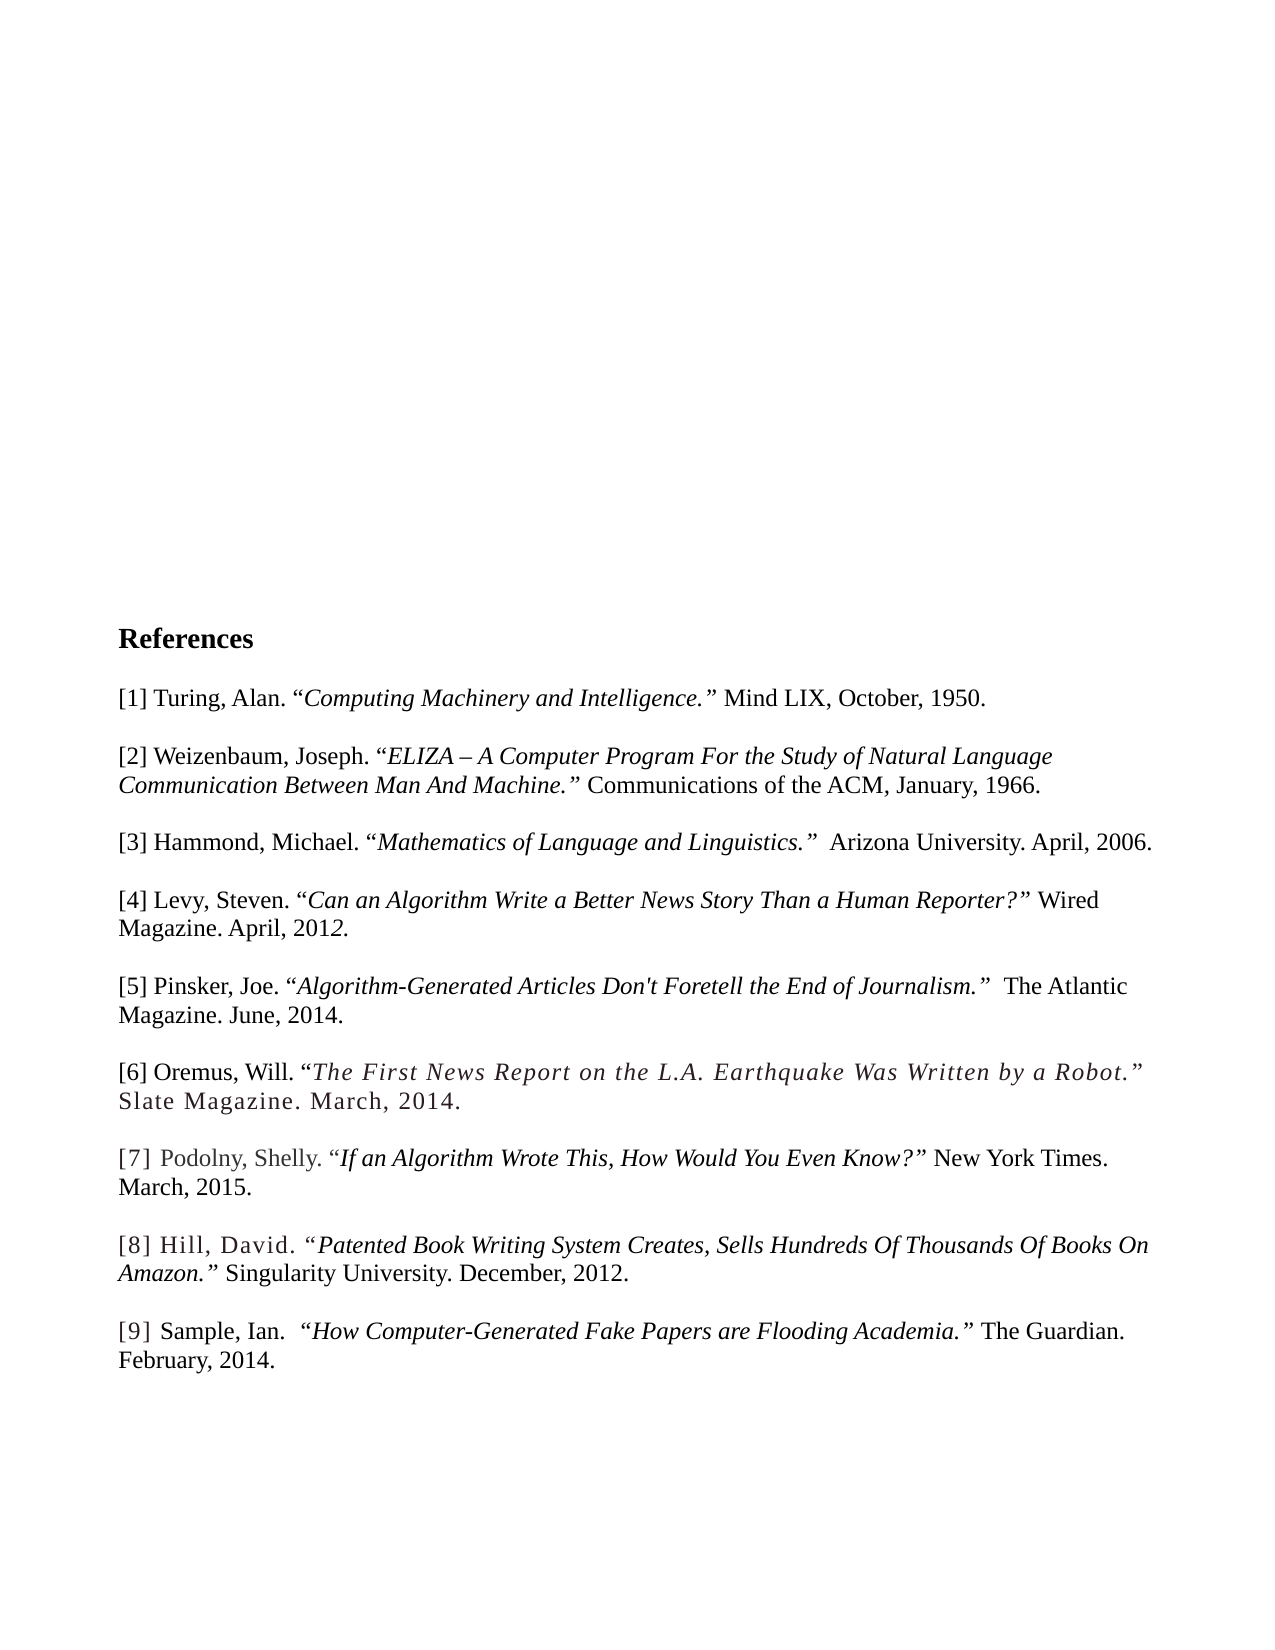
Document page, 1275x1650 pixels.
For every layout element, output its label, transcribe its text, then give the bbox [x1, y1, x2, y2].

text [3] Hammond, Michael. “Mathematics of Language and Linguistics.” Arizona University. April, 2006. [118, 827, 1157, 856]
text References [118, 621, 1157, 655]
text [6] Oremus, Will. “The First News Report on the L.A. Earthquake Was Written by a Robot.” Slate Magazine. March, 2014. [118, 1057, 1157, 1115]
text [7] Podolny, Shelly. “If an Algorithm Wrote This, How Would You Even Know?” New York Times. March, 2015. [118, 1143, 1157, 1201]
text [5] Pinsker, Joe. “Algorithm-Generated Articles Don't Foretell the End of Journalism.” The Atlantic Magazine. June, 2014. [118, 971, 1157, 1028]
text [9] Sample, Ian. “How Computer-Generated Fake Papers are Flooding Academia.” The Guardian. February, 2014. [118, 1316, 1157, 1373]
text [1] Turing, Alan. “Computing Machinery and Intelligence.” Mind LIX, October, 1950. [118, 683, 1157, 712]
text [4] Levy, Steven. “Can an Algorithm Write a Better News Story Than a Human Reporter?” Wired Magazine. April, 2012. [118, 885, 1157, 942]
text [2] Weizenbaum, Joseph. “ELIZA – A Computer Program For the Study of Natural Language Communication Between Man And Machine.” Communications of the ACM, January, 1966. [118, 741, 1157, 798]
text [8] Hill, David. “Patented Book Writing System Creates, Sells Hundreds Of Thousands Of Books On Amazon.” Singularity University. December, 2012. [118, 1230, 1157, 1287]
